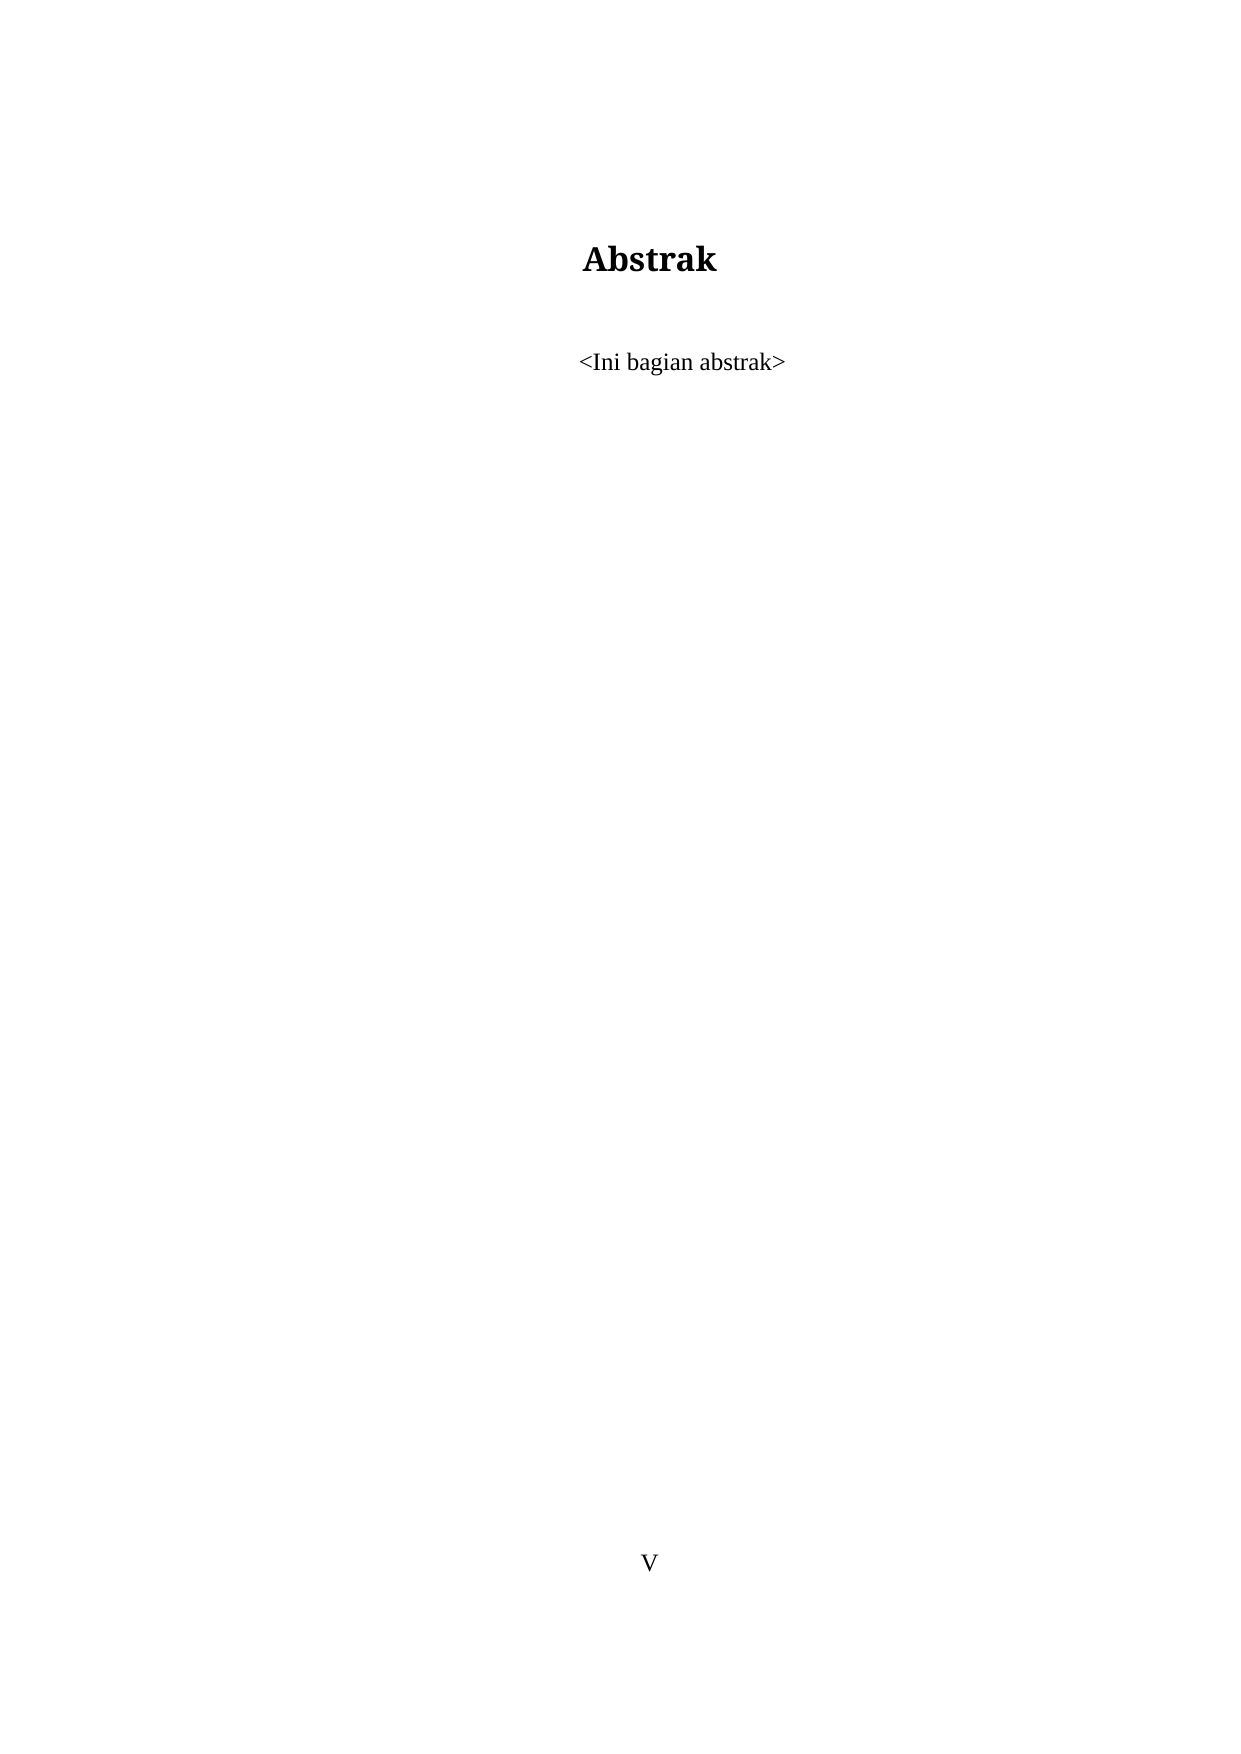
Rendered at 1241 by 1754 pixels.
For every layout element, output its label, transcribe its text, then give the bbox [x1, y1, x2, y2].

subtitle Abstrak [258, 236, 1041, 281]
text <Ini bagian abstrak> [258, 347, 1041, 376]
